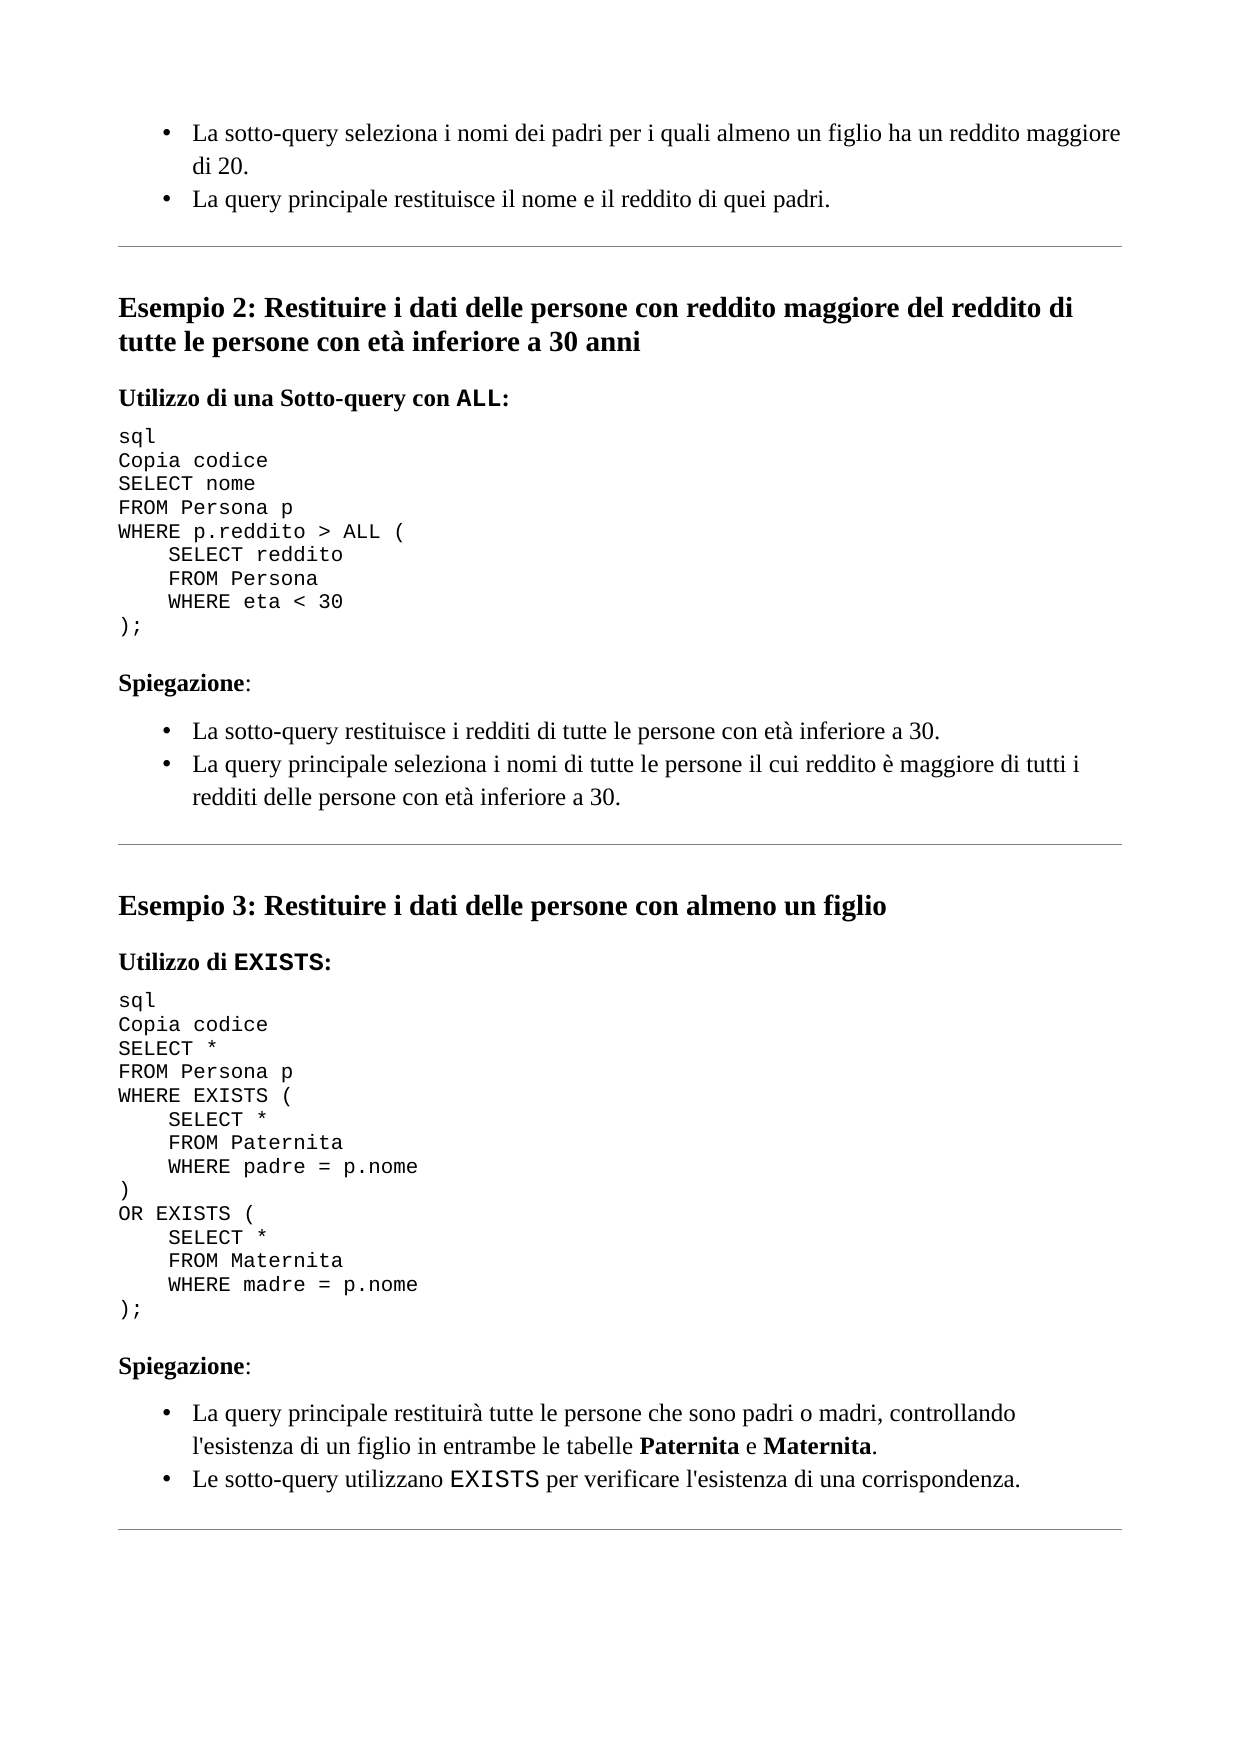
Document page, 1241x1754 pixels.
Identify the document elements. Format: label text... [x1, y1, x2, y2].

text WHERE p.reddito > ALL ( [118, 521, 1122, 544]
text WHERE padre = p.nome [118, 1156, 1122, 1179]
list La query principale restituisce il nome e il reddito di quei padri. [162, 184, 1122, 213]
text ); [118, 1298, 1122, 1321]
text Copia codice [118, 1014, 1122, 1038]
text WHERE eta < 30 [118, 592, 1122, 615]
list La query principale restituirà tutte le persone che sono padri o madri, controllando l'esistenza di un figlio in entrambe le tabelle Paternita e Maternita. [162, 1398, 1122, 1460]
text ) [118, 1179, 1122, 1203]
text ); [118, 615, 1122, 639]
text SELECT reddito [118, 544, 1122, 568]
text FROM Maternita [118, 1250, 1122, 1274]
list La query principale seleziona i nomi di tutte le persone il cui reddito è maggiore di tutti i redditi delle persone con età inferiore a 30. [162, 749, 1122, 811]
list La sotto-query seleziona i nomi dei padri per i quali almeno un figlio ha un reddito maggiore di 20. [162, 118, 1122, 180]
text FROM Persona p [118, 1061, 1122, 1085]
text FROM Paternita [118, 1132, 1122, 1156]
text OR EXISTS ( [118, 1203, 1122, 1227]
subtitle Esempio 3: Restituire i dati delle persone con almeno un figlio [118, 888, 1122, 922]
list Le sotto-query utilizzano EXISTS per verificare l'esistenza di una corrispondenza. [162, 1464, 1122, 1495]
text Spiegazione: [118, 668, 1122, 697]
text sql [118, 426, 1122, 450]
text SELECT nome [118, 473, 1122, 497]
text WHERE madre = p.nome [118, 1274, 1122, 1298]
subtitle Esempio 2: Restituire i dati delle persone con reddito maggiore del reddito di tutte le persone con età inferiore a 30 anni [118, 291, 1122, 358]
text FROM Persona [118, 568, 1122, 592]
subtitle Utilizzo di una Sotto-query con ALL: [118, 383, 1122, 413]
text Copia codice [118, 450, 1122, 473]
text sql [118, 990, 1122, 1014]
text SELECT * [118, 1038, 1122, 1061]
subtitle Utilizzo di EXISTS: [118, 947, 1122, 978]
text FROM Persona p [118, 497, 1122, 521]
list La sotto-query restituisce i redditi di tutte le persone con età inferiore a 30. [162, 716, 1122, 745]
text WHERE EXISTS ( [118, 1085, 1122, 1108]
text SELECT * [118, 1227, 1122, 1250]
text SELECT * [118, 1108, 1122, 1132]
text Spiegazione: [118, 1351, 1122, 1379]
